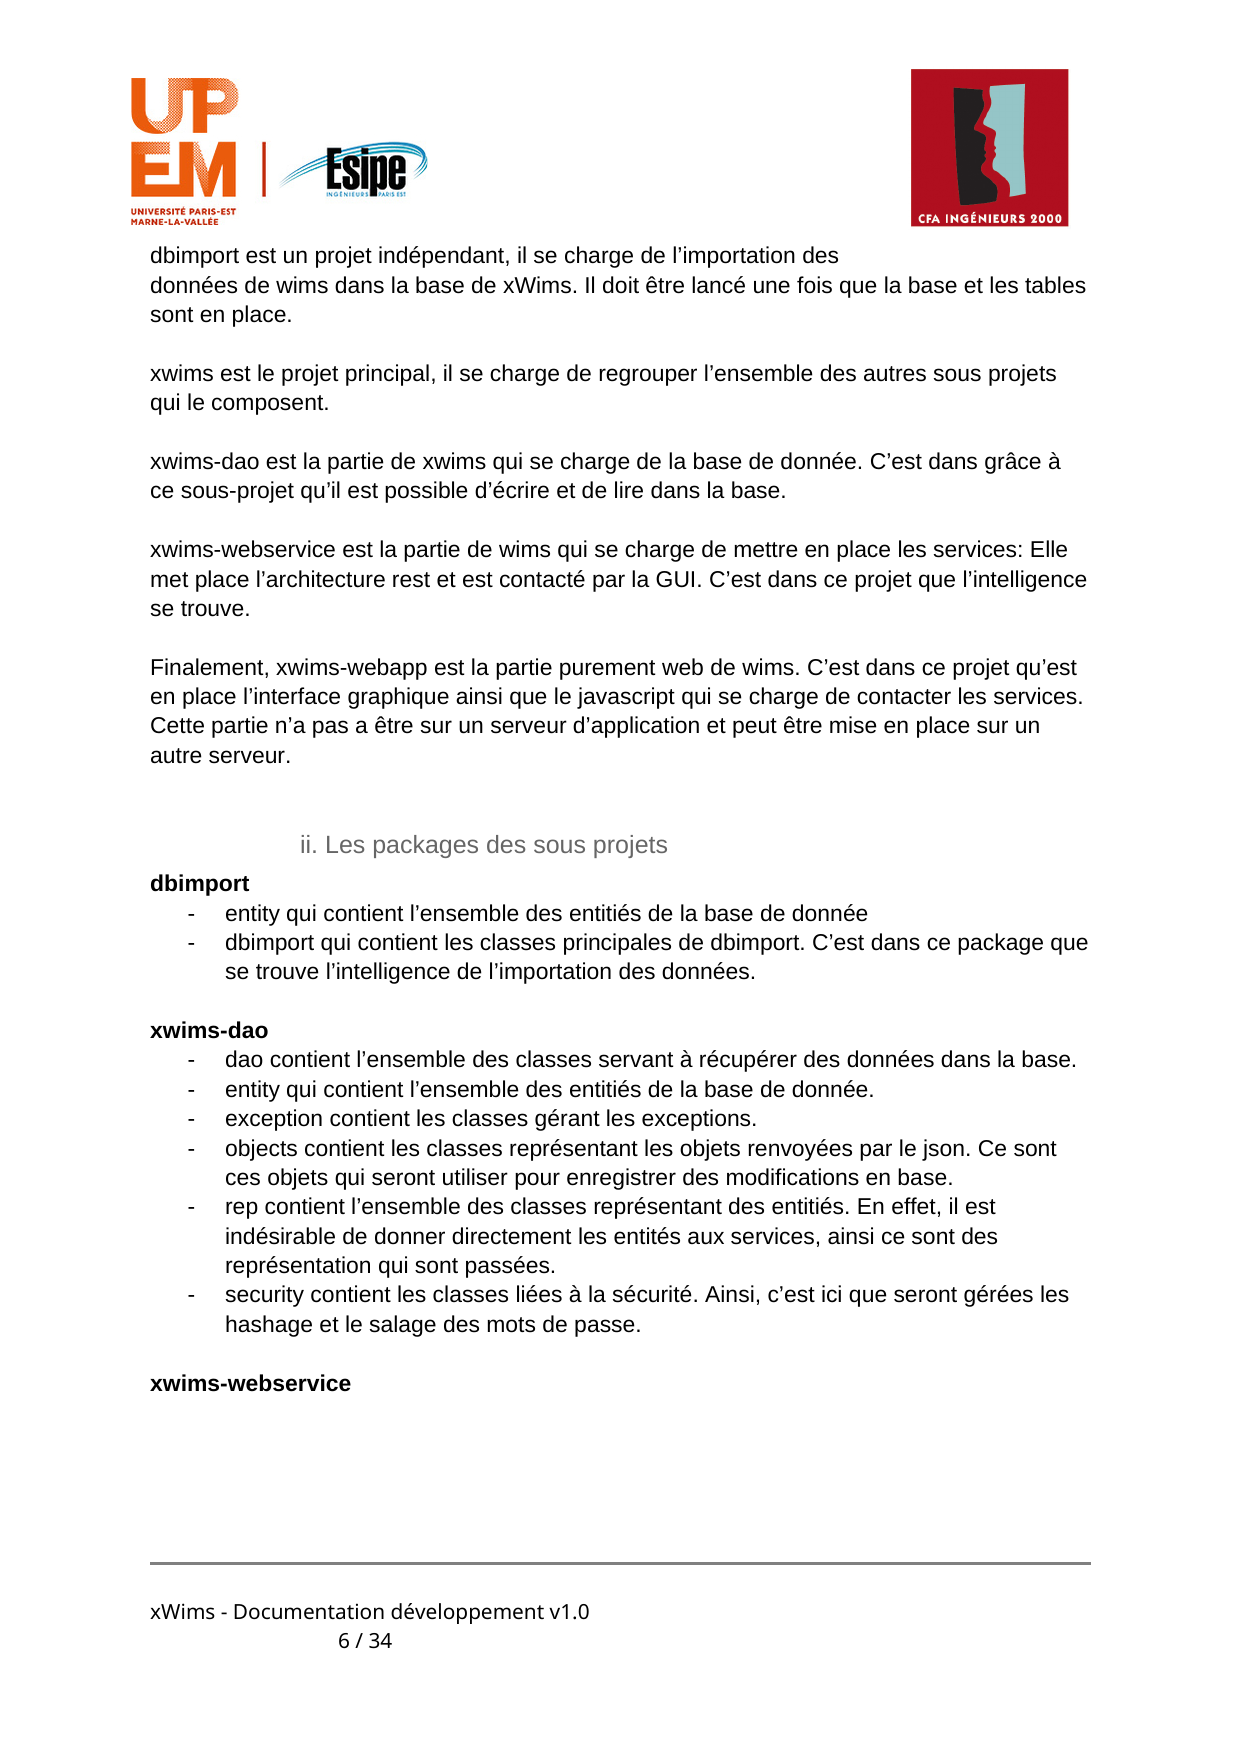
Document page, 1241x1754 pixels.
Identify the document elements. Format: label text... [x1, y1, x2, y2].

list rep contient l’ensemble des classes représentant des entitiés. En effet, il est indésirable de donner directement les entités aux services, ainsi ce sont des représentation qui sont passées. [187, 1194, 1091, 1278]
text xwims est le projet principal, il se charge de regrouper l’ensemble des autres sous projets qui le composent. [150, 361, 1091, 416]
text dbimport est un projet indépendant, il se charge de l’importation des données de wims dans la base de xWims. Il doit être lancé une fois que la base et les tables sont en place. [150, 150, 1091, 328]
list dao contient l’ensemble des classes servant à récupérer des données dans la base. [187, 1047, 1091, 1073]
list entity qui contient l’ensemble des entitiés de la base de donnée. [187, 1077, 1091, 1102]
text xwims-dao [150, 1018, 1091, 1043]
subtitle ii. Les packages des sous projets [150, 831, 1091, 858]
text xwims-webservice est la partie de wims qui se charge de mettre en place les services: Elle met place l’architecture rest et est contacté par la GUI. C’est dans ce projet que l’intelligence se trouve. [150, 537, 1091, 621]
text Finalement, xwims-webapp est la partie purement web de wims. C’est dans ce projet qu’est en place l’interface graphique ainsi que le javascript qui se charge de contacter les services. Cette partie n’a pas a être sur un serveur d’application et peut être mise en place sur un autre serveur. [150, 654, 1091, 768]
text dbimport [150, 871, 1091, 897]
list security contient les classes liées à la sécurité. Ainsi, c’est ici que seront gérées les hashage et le salage des mots de passe. [187, 1282, 1091, 1337]
list dbimport qui contient les classes principales de dbimport. C’est dans ce package que se trouve l’intelligence de l’importation des données. [187, 930, 1091, 985]
picture [907, 66, 1072, 230]
text xwims-webservice [150, 1370, 1091, 1396]
text xwims-dao est la partie de xwims qui se charge de la base de donnée. C’est dans grâce à ce sous-projet qu’il est possible d’écrire et de lire dans la base. [150, 449, 1091, 504]
picture [131, 78, 428, 225]
list entity qui contient l’ensemble des entitiés de la base de donnée [187, 900, 1091, 926]
list exception contient les classes gérant les exceptions. [187, 1106, 1091, 1132]
list objects contient les classes représentant les objets renvoyées par le json. Ce sont ces objets qui seront utiliser pour enregistrer des modifications en base. [187, 1135, 1091, 1190]
